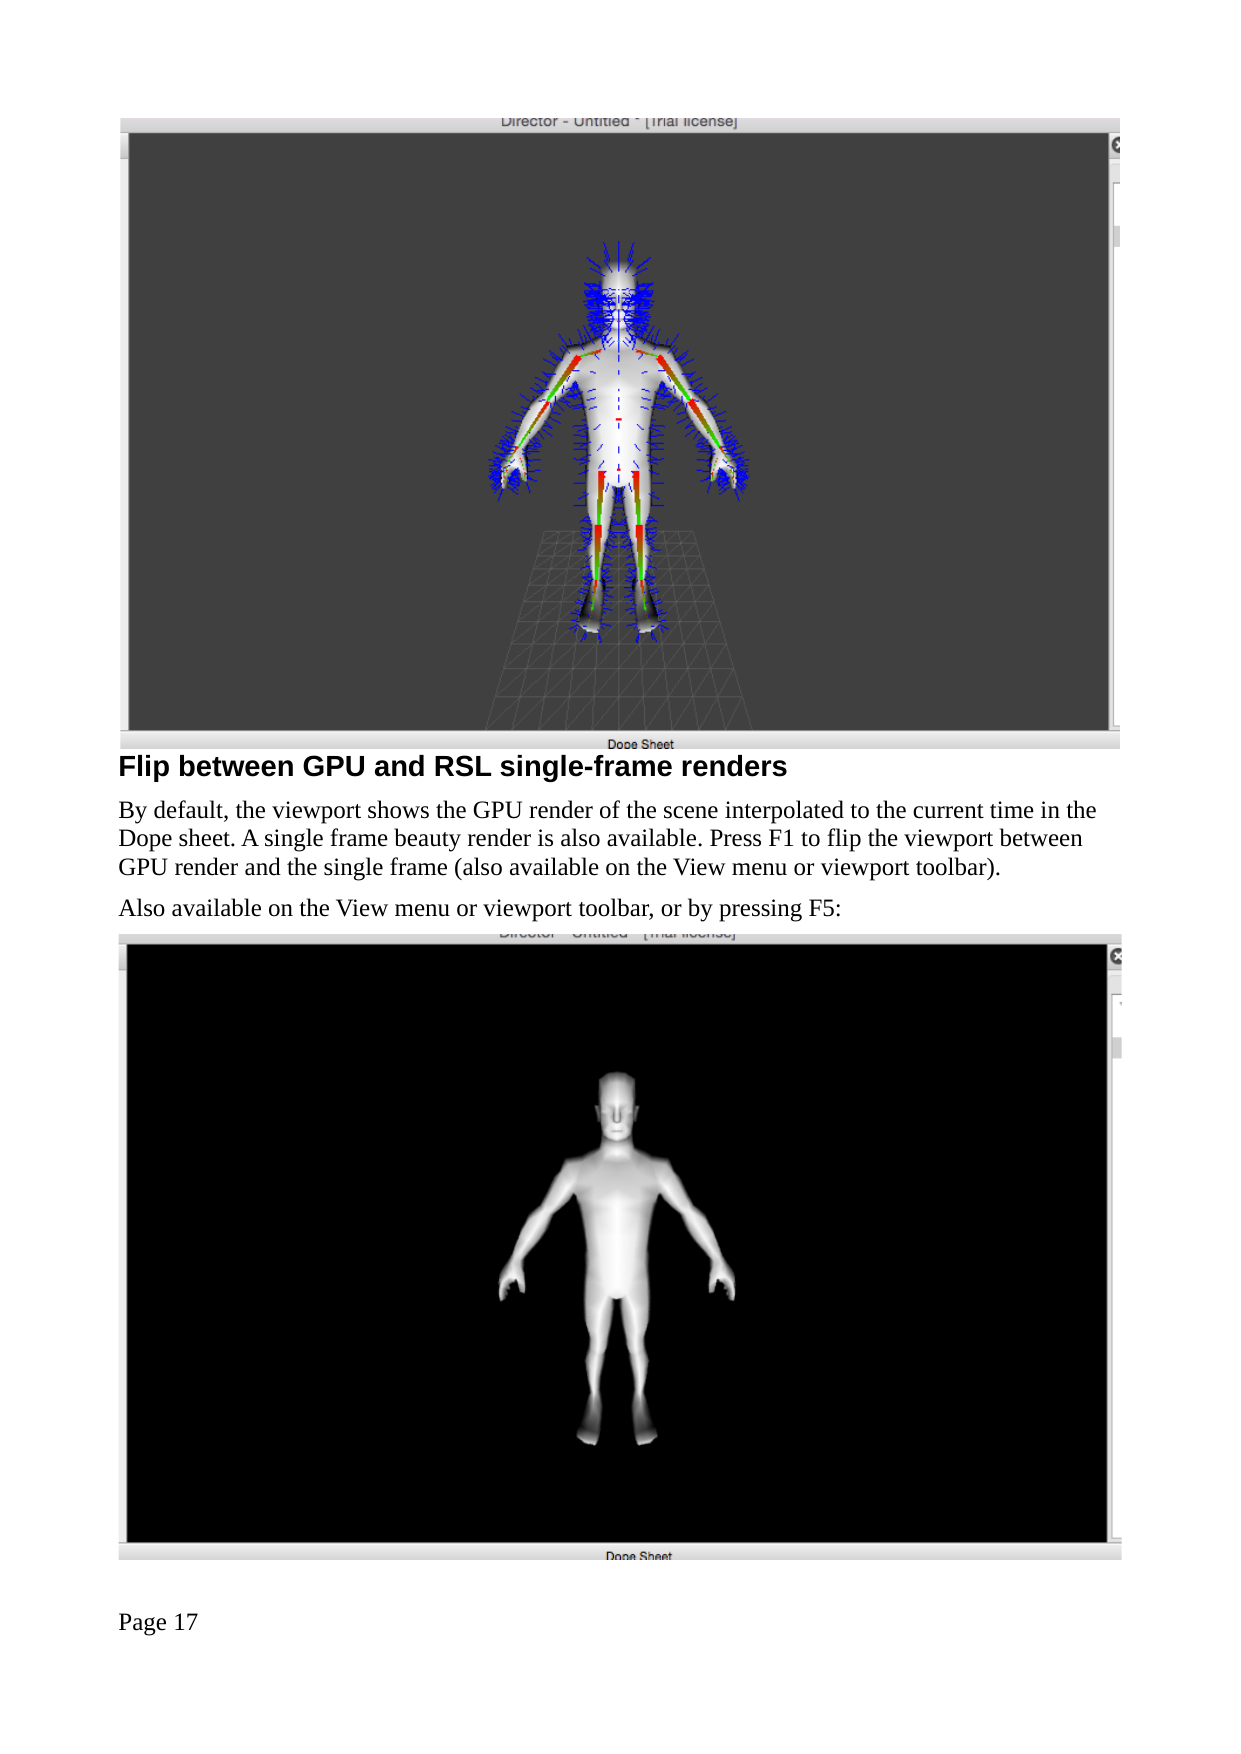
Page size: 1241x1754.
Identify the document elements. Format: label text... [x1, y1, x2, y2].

text Also available on the View menu or viewport toolbar, or by pressing F5: [118, 893, 1122, 922]
picture [118, 934, 1122, 1560]
picture [120, 118, 1120, 749]
text By default, the viewport shows the GPU render of the scene interpolated to the current time in the Dope sheet. A single frame beauty render is also available. Press F1 to flip the viewport between GPU render and the single frame (also available on the View menu or viewport toolbar). [118, 795, 1122, 881]
subtitle Flip between GPU and RSL single-frame renders [118, 118, 1122, 782]
